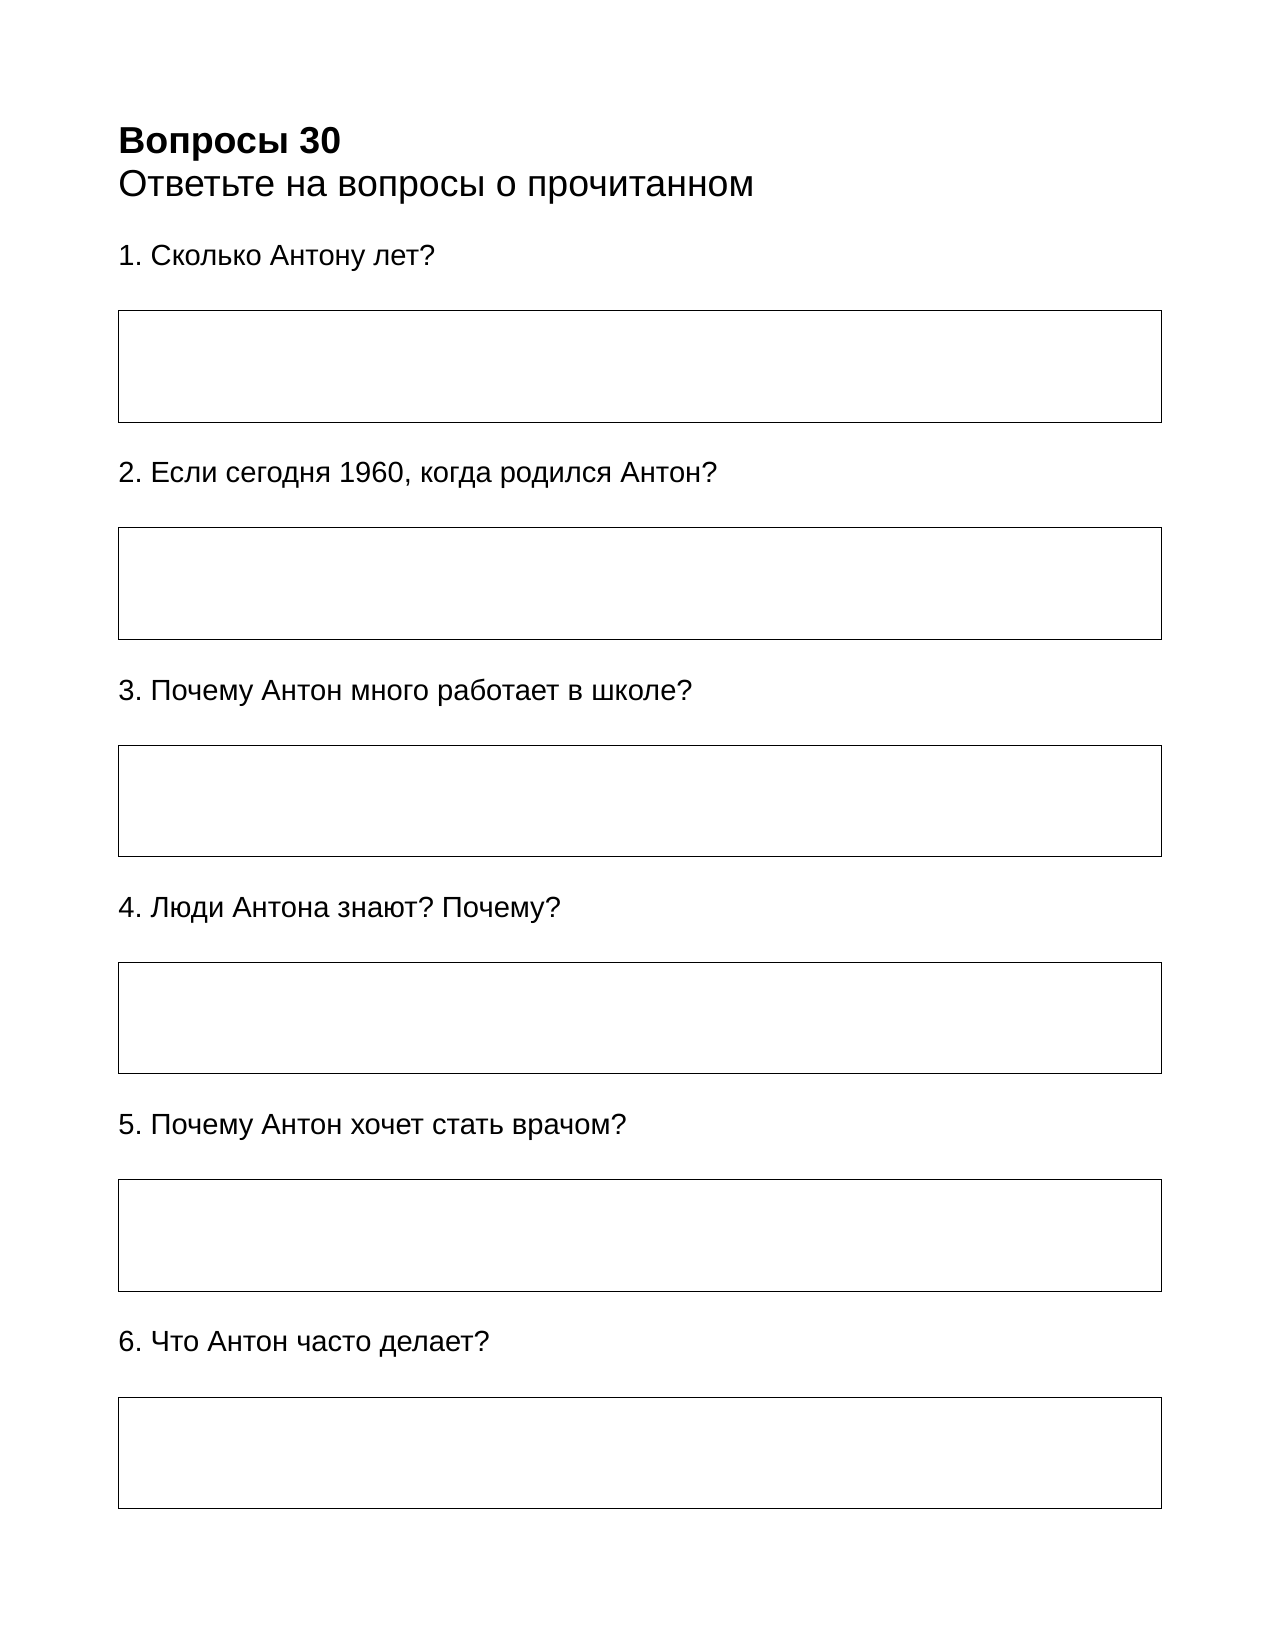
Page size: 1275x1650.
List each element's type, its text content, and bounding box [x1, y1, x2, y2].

text 1. Сколько Антону лет? [118, 238, 1157, 310]
text Вопросы 30 [118, 118, 1157, 161]
text 4. Люди Антона знают? Почему? [118, 890, 1157, 962]
text Ответьте на вопросы о прочитанном [118, 161, 1157, 204]
text 5. Почему Антон хочет стать врачом? [118, 1107, 1157, 1179]
text 2. Если сегодня 1960, когда родился Антон? [118, 455, 1157, 527]
text 3. Почему Антон много работает в школе? [118, 672, 1157, 745]
text 6. Что Антон часто делает? [118, 1324, 1157, 1397]
